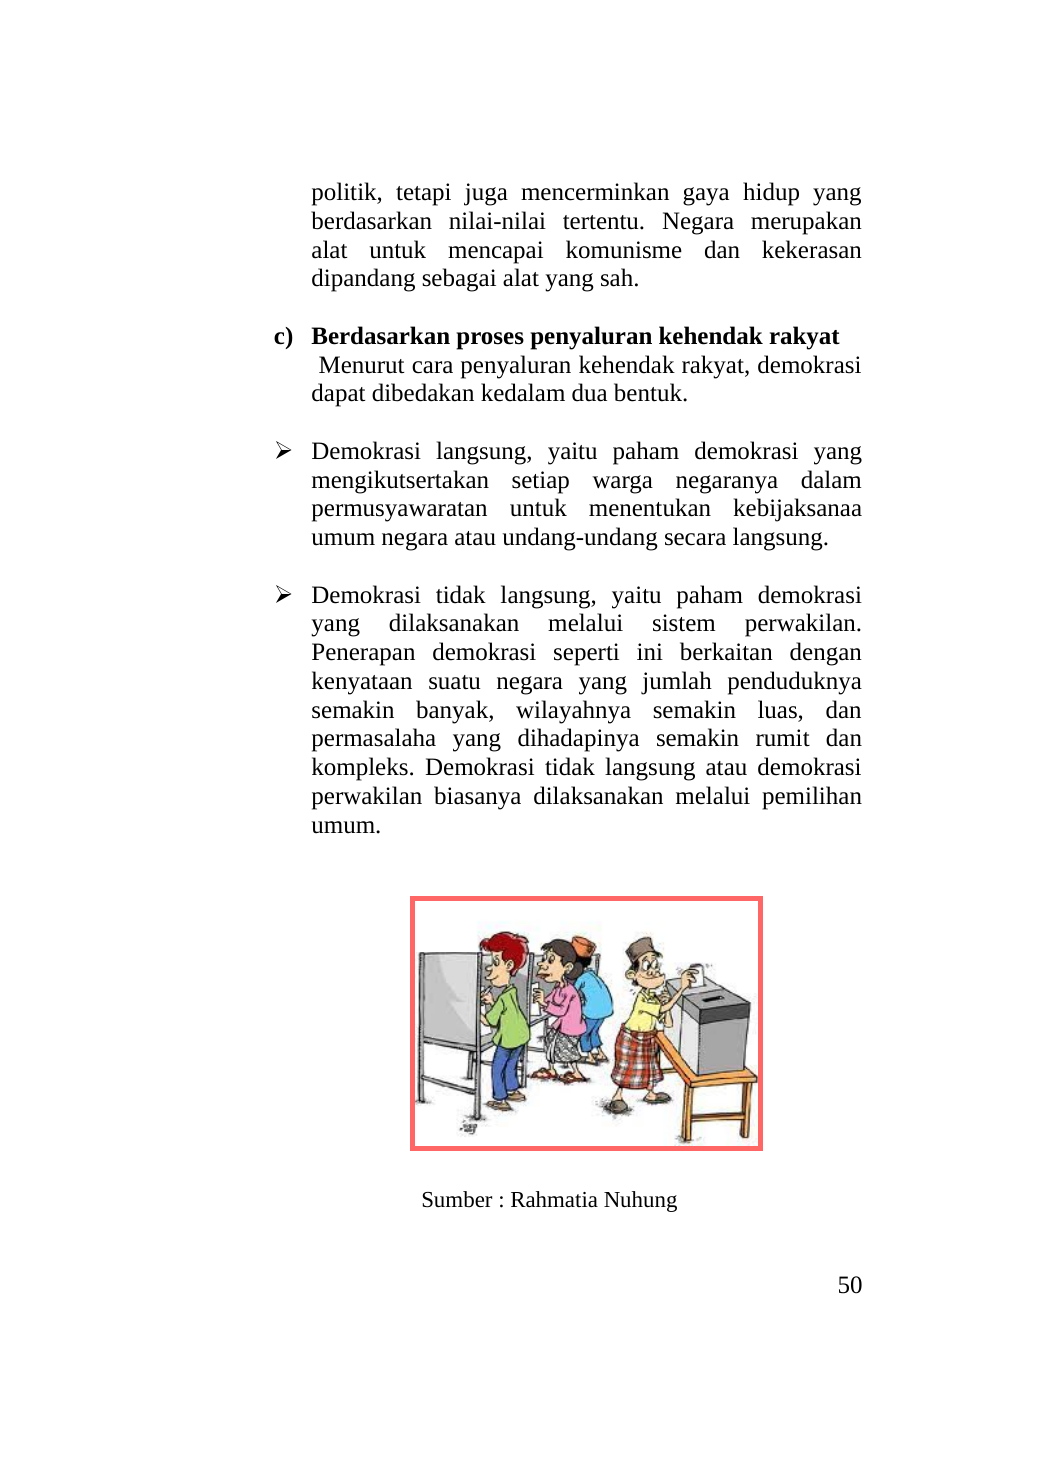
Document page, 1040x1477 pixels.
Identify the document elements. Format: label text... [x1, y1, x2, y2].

list politik, tetapi juga mencerminkan gaya hidup yang berdasarkan nilai-nilai tertentu. Negara merupakan alat untuk mencapai komunisme dan kekerasan dipandang sebagai alat yang sah. [274, 177, 862, 292]
list Demokrasi langsung, yaitu paham demokrasi yang mengikutsertakan setiap warga negaranya dalam permusyawaratan untuk menentukan kebijaksanaa umum negara atau undang-undang secara langsung. [274, 436, 862, 551]
list Demokrasi tidak langsung, yaitu paham demokrasi yang dilaksanakan melalui sistem perwakilan. Penerapan demokrasi seperti ini berkaitan dengan kenyataan suatu negara yang jumlah penduduknya semakin banyak, wilayahnya semakin luas, dan permasalaha yang dihadapinya semakin rumit dan kompleks. Demokrasi tidak langsung atau demokrasi perwakilan biasanya dilaksanakan melalui pemilihan umum. [274, 580, 862, 838]
list Menurut cara penyaluran kehendak rakyat, demokrasi dapat dibedakan kedalam dua bentuk. [274, 350, 862, 407]
table_header Sumber : Rahmatia Nuhung [236, 1180, 862, 1218]
picture [415, 901, 758, 1146]
list Berdasarkan proses penyaluran kehendak rakyat [274, 321, 862, 350]
